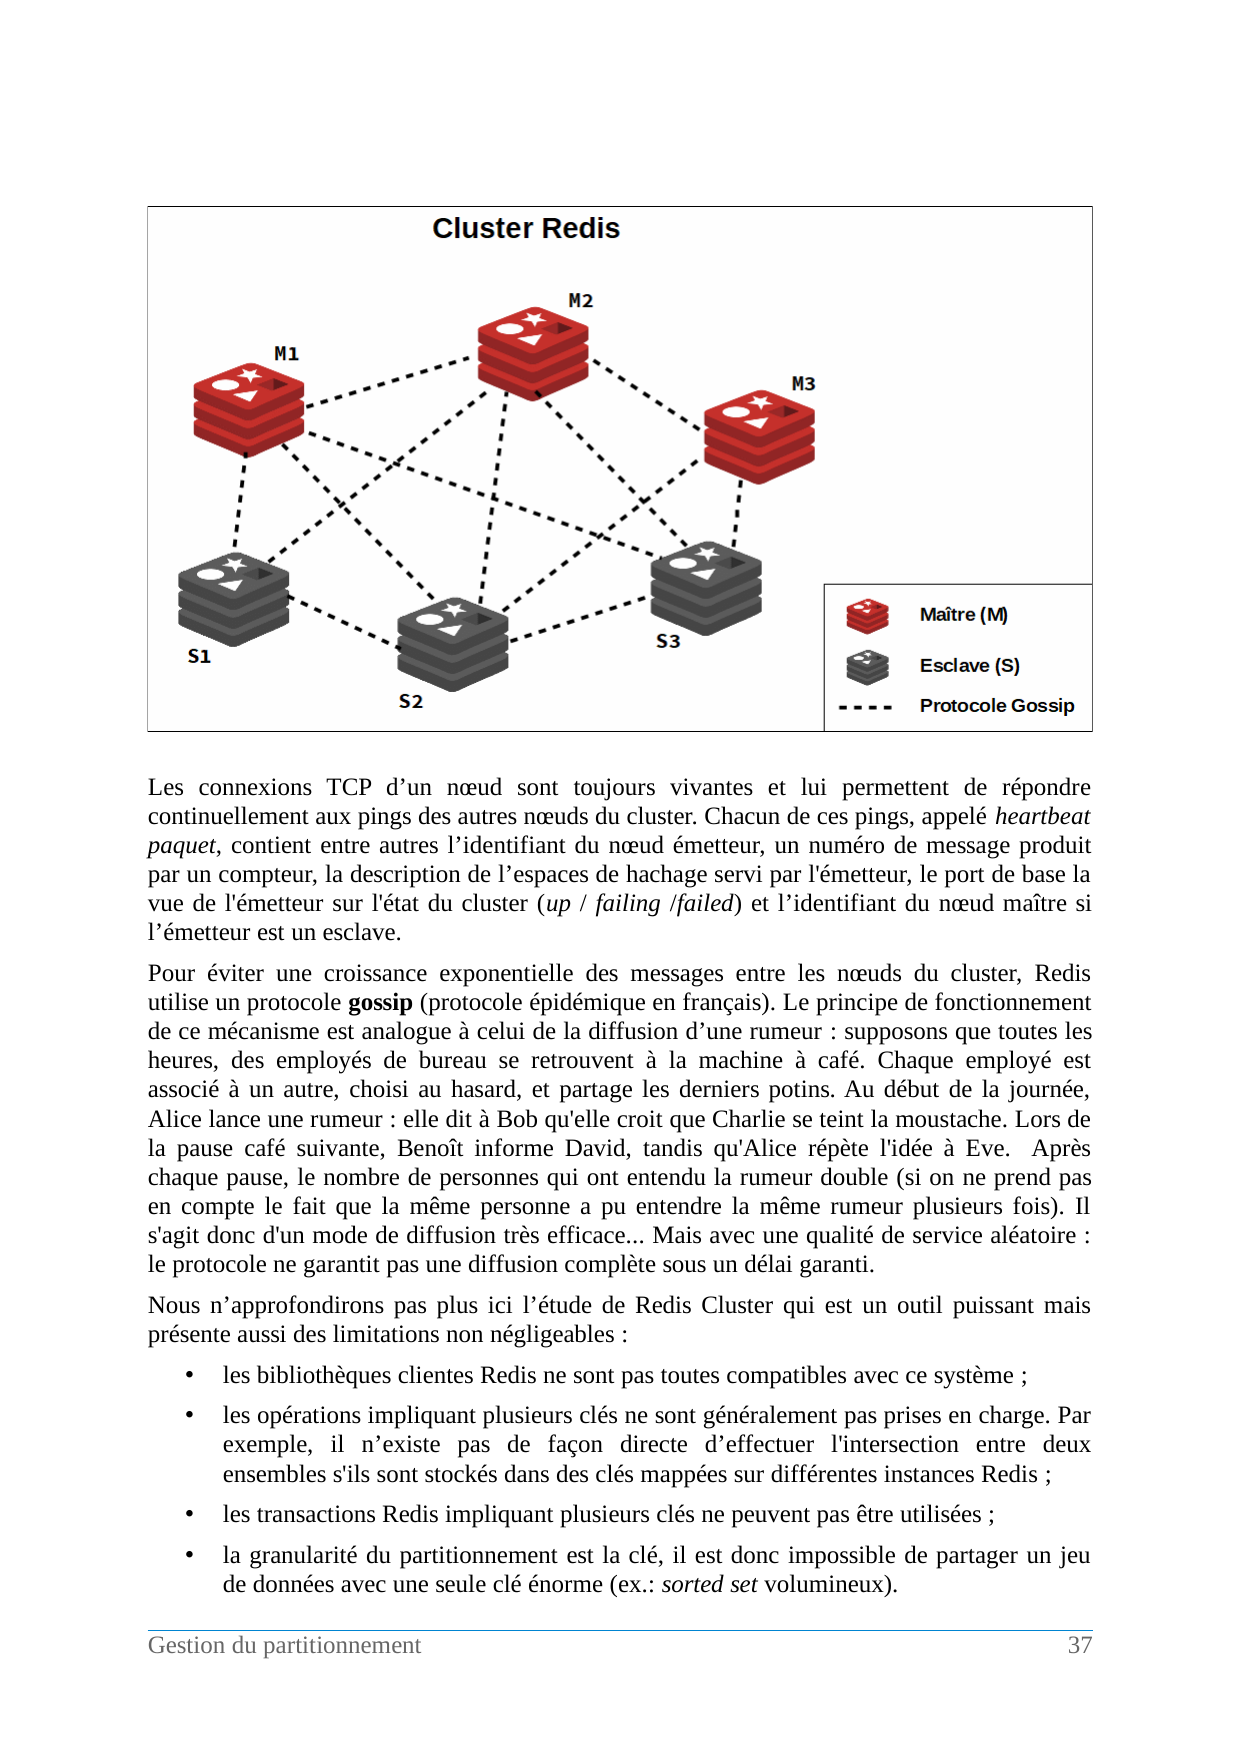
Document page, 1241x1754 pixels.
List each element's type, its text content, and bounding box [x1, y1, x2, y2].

list les transactions Redis impliquant plusieurs clés ne peuvent pas être utilisées ; [185, 1499, 1093, 1528]
text Nous n’approfondirons pas plus ici l’étude de Redis Cluster qui est un outil puissant mais présente aussi des limitations non négligeables : [148, 1289, 1093, 1348]
list les bibliothèques clientes Redis ne sont pas toutes compatibles avec ce système ; [185, 1359, 1093, 1388]
list la granularité du partitionnement est la clé, il est donc impossible de partager un jeu de données avec une seule clé énorme (ex.: sorted set volumineux). [185, 1540, 1093, 1598]
picture [147, 206, 1093, 732]
list les opérations impliquant plusieurs clés ne sont généralement pas prises en charge. Par exemple, il n’existe pas de façon directe d’effectuer l'intersection entre deux ensembles s'ils sont stockés dans des clés mappées sur différentes instances Redis ; [185, 1400, 1093, 1487]
text Les connexions TCP d’un nœud sont toujours vivantes et lui permettent de répondre continuellement aux pings des autres nœuds du cluster. Chacun de ces pings, appelé heartbeat paquet, contient entre autres l’identifiant du nœud émetteur, un numéro de message produit par un compteur, la description de l’espaces de hachage servi par l'émetteur, le port de base la vue de l'émetteur sur l'état du cluster (up / failing /failed) et l’identifiant du nœud maître si l’émetteur est un esclave. [148, 772, 1093, 946]
text Pour éviter une croissance exponentielle des messages entre les nœuds du cluster, Redis utilise un protocole gossip (protocole épidémique en français). Le principe de fonctionnement de ce mécanisme est analogue à celui de la diffusion d’une rumeur : supposons que toutes les heures, des employés de bureau se retrouvent à la machine à café. Chaque employé est associé à un autre, choisi au hasard, et partage les derniers potins. Au début de la journée, Alice lance une rumeur : elle dit à Bob qu'elle croit que Charlie se teint la moustache. Lors de la pause café suivante, Benoît informe David, tandis qu'Alice répète l'idée à Eve. Après chaque pause, le nombre de personnes qui ont entendu la rumeur double (si on ne prend pas en compte le fait que la même personne a pu entendre la même rumeur plusieurs fois). Il s'agit donc d'un mode de diffusion très efficace... Mais avec une qualité de service aléatoire : le protocole ne garantit pas une diffusion complète sous un délai garanti. [148, 958, 1093, 1278]
